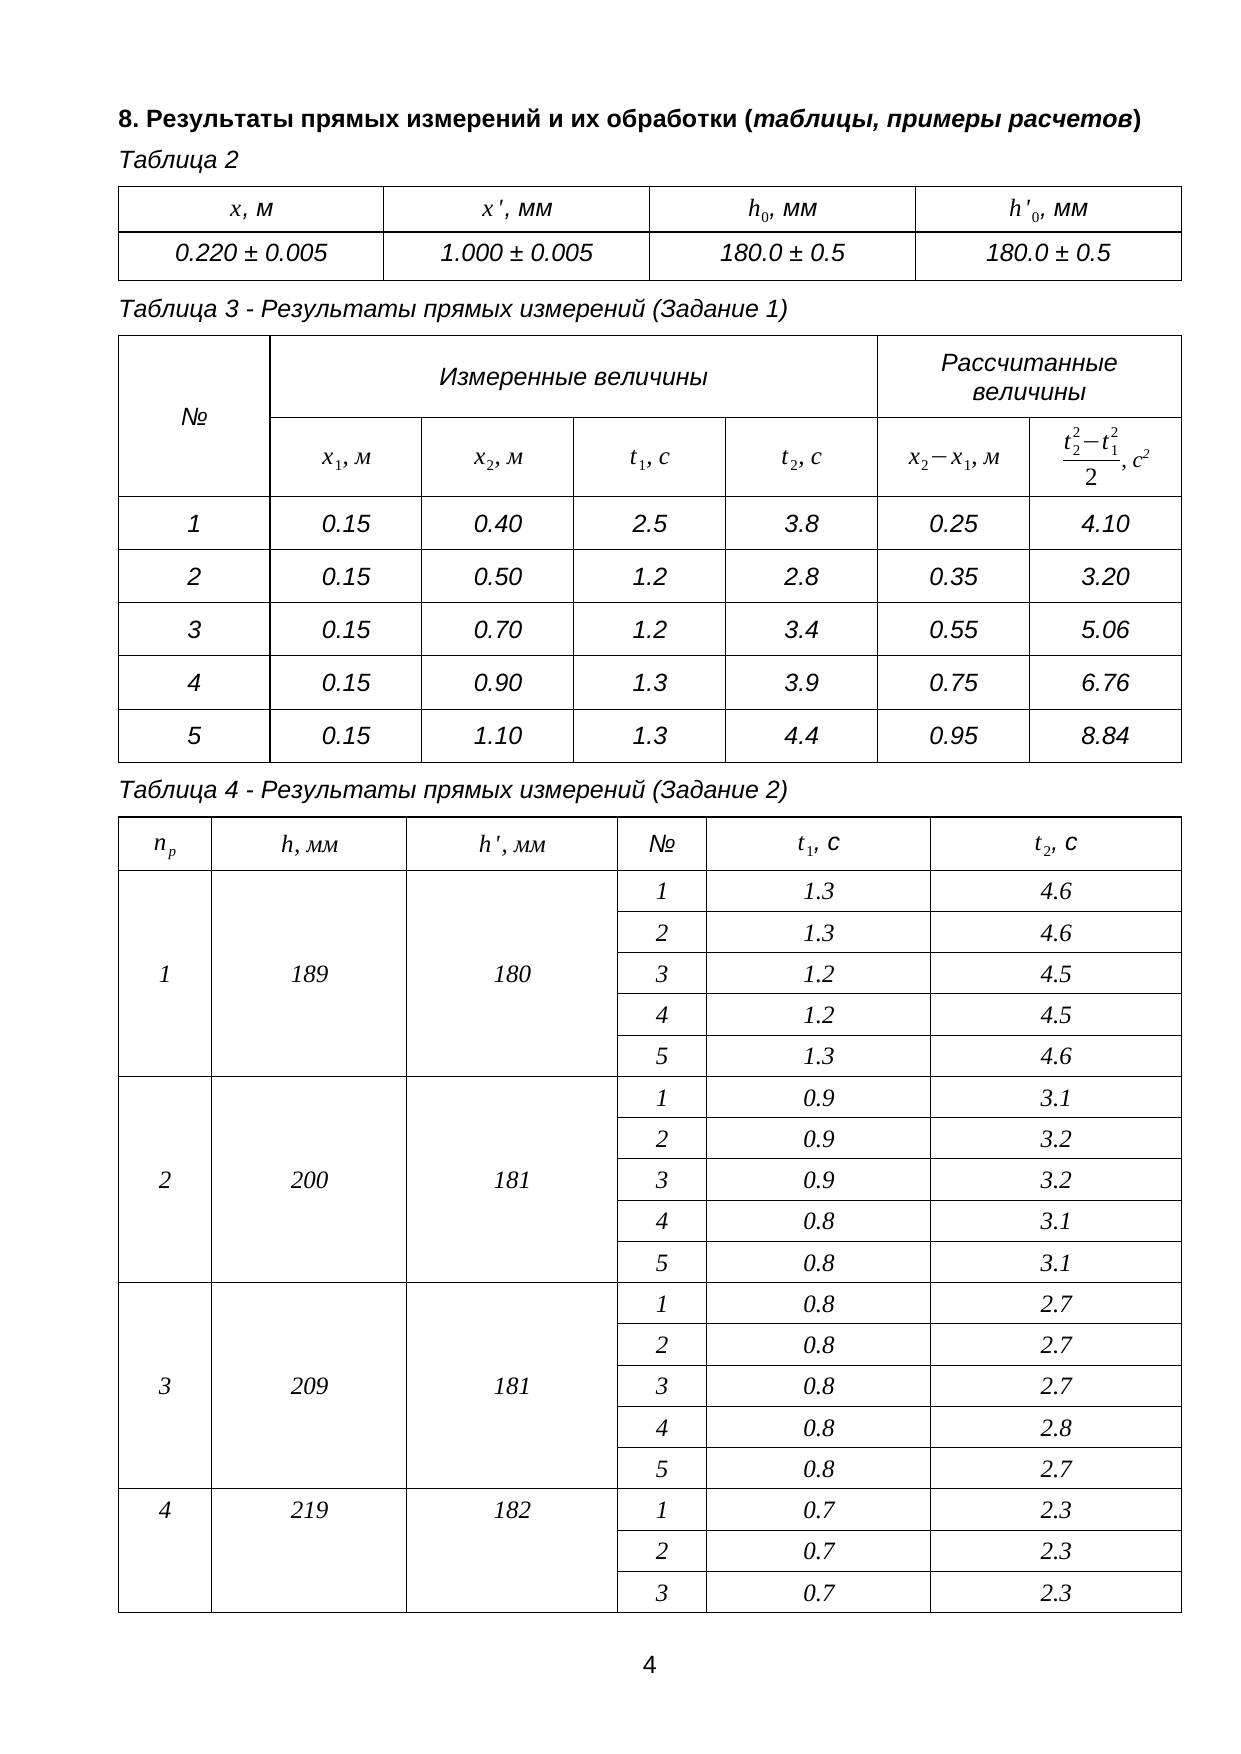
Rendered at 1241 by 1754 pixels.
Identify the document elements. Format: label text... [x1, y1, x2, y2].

table_cell 0.15 [271, 497, 421, 549]
table_cell 4.10 [1030, 497, 1181, 549]
table_header № [618, 818, 706, 869]
table_cell 2.8 [726, 550, 877, 602]
table_cell 0.95 [878, 710, 1029, 762]
table_cell 200 [212, 1077, 406, 1282]
text 8. Результаты прямых измерений и их обработки (таблицы, примеры расчетов) [118, 104, 1181, 132]
table_cell 209 [212, 1283, 406, 1488]
table_cell 1.3 [707, 1036, 930, 1076]
table_cell 3 [618, 1572, 706, 1612]
table_cell 1.3 [707, 871, 930, 911]
table_cell 0.9 [707, 1118, 930, 1158]
table_cell 2.7 [931, 1366, 1181, 1406]
table_header , мм [650, 187, 915, 231]
table_cell , с [726, 418, 877, 496]
table_cell 3.2 [931, 1118, 1181, 1158]
table_cell 0.7 [707, 1489, 930, 1529]
table_cell 3 [618, 1366, 706, 1406]
table_cell 0.9 [707, 1077, 930, 1117]
table_cell 3 [119, 1283, 211, 1488]
table_header , мм [384, 187, 649, 231]
table_cell 1.10 [422, 710, 573, 762]
table_cell 1 [618, 1489, 706, 1529]
table_cell 0.15 [271, 656, 421, 708]
table_cell 3.1 [931, 1242, 1181, 1282]
table_cell 0.220 ± 0.005 [119, 233, 383, 280]
text Таблица 2 [118, 145, 1181, 174]
table_cell 182 [407, 1489, 617, 1612]
table_cell 2.3 [931, 1531, 1181, 1571]
table_cell 1.2 [707, 953, 930, 993]
table_header , мм [407, 818, 617, 869]
table_cell , с [574, 418, 725, 496]
table_cell 3 [119, 603, 269, 655]
table_cell 1.3 [574, 710, 725, 762]
table_cell , м [878, 418, 1029, 496]
table_cell 4.6 [931, 871, 1181, 911]
table_cell , м [422, 418, 573, 496]
table_cell 4.6 [931, 1036, 1181, 1076]
table_cell 0.8 [707, 1283, 930, 1323]
table_header , с [931, 818, 1181, 869]
table_cell 189 [212, 871, 406, 1076]
text Таблица 4 - Результаты прямых измерений (Задание 2) [118, 775, 1181, 804]
table_cell 0.8 [707, 1324, 930, 1364]
table_cell 1 [618, 871, 706, 911]
table_cell 0.50 [422, 550, 573, 602]
table_header Рассчитанные величины [878, 336, 1181, 417]
table_header [119, 818, 211, 869]
table_header № [119, 336, 269, 496]
table_cell 2 [618, 912, 706, 952]
table_cell 3.4 [726, 603, 877, 655]
table_cell 0.9 [707, 1159, 930, 1199]
table_cell 4 [119, 1489, 211, 1612]
table_cell 0.75 [878, 656, 1029, 708]
table_cell 2 [618, 1531, 706, 1571]
table_cell 180 [407, 871, 617, 1076]
table_cell 8.84 [1030, 710, 1181, 762]
table_cell 0.7 [707, 1531, 930, 1571]
table_cell 0.55 [878, 603, 1029, 655]
table_cell 0.25 [878, 497, 1029, 549]
table_cell 0.35 [878, 550, 1029, 602]
table_header , мм [916, 187, 1181, 231]
table_cell 4 [618, 1201, 706, 1241]
table_cell 0.7 [707, 1572, 930, 1612]
table_cell , с2 [1030, 418, 1181, 496]
table_cell 0.15 [271, 550, 421, 602]
table_header , мм [212, 818, 406, 869]
table_cell 3 [618, 953, 706, 993]
table_cell 1.2 [574, 550, 725, 602]
table_header Измеренные величины [271, 336, 877, 417]
table_cell 2.7 [931, 1448, 1181, 1488]
table_cell 2.7 [931, 1324, 1181, 1364]
table_cell 2.5 [574, 497, 725, 549]
table_cell 2 [119, 550, 269, 602]
table_cell 1 [618, 1283, 706, 1323]
table_cell 0.15 [271, 603, 421, 655]
table_cell 3 [618, 1159, 706, 1199]
table_cell 181 [407, 1283, 617, 1488]
table_cell 4.6 [931, 912, 1181, 952]
table_cell 2 [119, 1077, 211, 1282]
table_cell 180.0 ± 0.5 [916, 233, 1181, 280]
table_cell 0.8 [707, 1242, 930, 1282]
table_cell 5.06 [1030, 603, 1181, 655]
table_header , м [119, 187, 383, 231]
table_cell 4 [119, 656, 269, 708]
table_cell 4.5 [931, 953, 1181, 993]
table_cell 0.8 [707, 1366, 930, 1406]
table_cell 219 [212, 1489, 406, 1612]
table_cell 3.9 [726, 656, 877, 708]
table_cell 0.70 [422, 603, 573, 655]
table_cell 0.40 [422, 497, 573, 549]
table_cell 0.90 [422, 656, 573, 708]
table_cell 4 [618, 994, 706, 1034]
table_cell 2 [618, 1324, 706, 1364]
table_cell 3.1 [931, 1077, 1181, 1117]
table_cell 4.4 [726, 710, 877, 762]
table_cell 3.20 [1030, 550, 1181, 602]
table_cell 1.3 [707, 912, 930, 952]
table_cell 2.7 [931, 1283, 1181, 1323]
table_cell 6.76 [1030, 656, 1181, 708]
table_cell 1 [119, 497, 269, 549]
table_cell 5 [618, 1036, 706, 1076]
table_cell 3.1 [931, 1201, 1181, 1241]
table_cell 2.3 [931, 1572, 1181, 1612]
table_cell 0.15 [271, 710, 421, 762]
table_cell 1.000 ± 0.005 [384, 233, 649, 280]
table_cell 4.5 [931, 994, 1181, 1034]
table_cell 1.2 [574, 603, 725, 655]
table_cell 3.2 [931, 1159, 1181, 1199]
table_cell 180.0 ± 0.5 [650, 233, 915, 280]
table_cell 1 [618, 1077, 706, 1117]
table_cell 1.2 [707, 994, 930, 1034]
table_cell 2.8 [931, 1407, 1181, 1447]
table_header , с [707, 818, 930, 869]
table_cell 2 [618, 1118, 706, 1158]
table_cell 3.8 [726, 497, 877, 549]
table_cell 0.8 [707, 1201, 930, 1241]
table_cell 4 [618, 1407, 706, 1447]
text Таблица 3 - Результаты прямых измерений (Задание 1) [118, 294, 1181, 323]
table_cell 0.8 [707, 1407, 930, 1447]
table_cell 2.3 [931, 1489, 1181, 1529]
table_cell 0.8 [707, 1448, 930, 1488]
table_cell 5 [618, 1448, 706, 1488]
table_cell 1 [119, 871, 211, 1076]
table_cell 1.3 [574, 656, 725, 708]
table_cell 5 [618, 1242, 706, 1282]
table_cell 5 [119, 710, 269, 762]
table_cell , м [271, 418, 421, 496]
table_cell 181 [407, 1077, 617, 1282]
